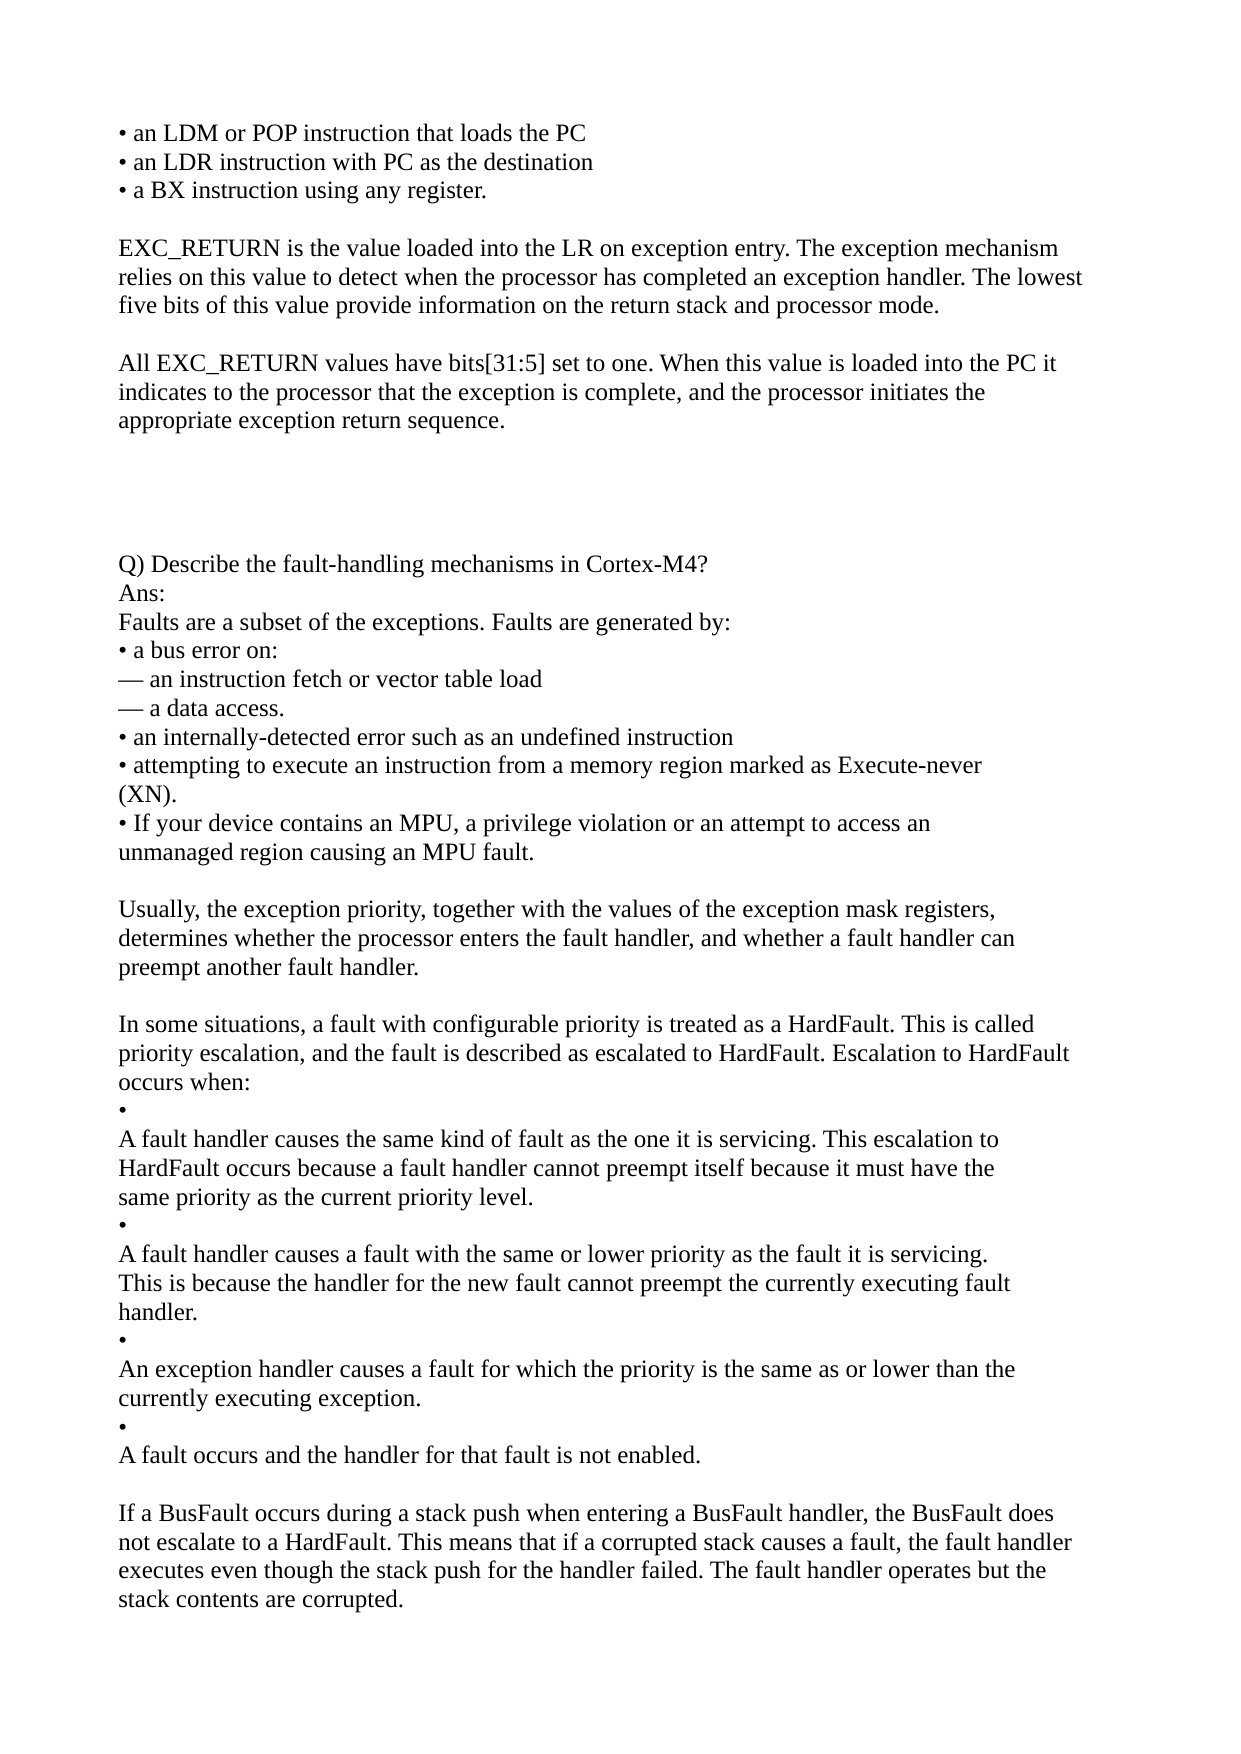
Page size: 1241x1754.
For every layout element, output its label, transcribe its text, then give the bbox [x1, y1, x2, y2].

text same priority as the current priority level. [118, 1182, 1122, 1211]
text A fault handler causes the same kind of fault as the one it is servicing. This escalation to [118, 1124, 1122, 1153]
text Ans: [118, 578, 1122, 607]
text — an instruction fetch or vector table load [118, 664, 1122, 693]
text executes even though the stack push for the handler failed. The fault handler operates but the [118, 1556, 1122, 1584]
text • an LDR instruction with PC as the destination [118, 147, 1122, 176]
text handler. [118, 1297, 1122, 1326]
text An exception handler causes a fault for which the priority is the same as or lower than the [118, 1354, 1122, 1383]
text (XN). [118, 779, 1122, 808]
text • a bus error on: [118, 636, 1122, 664]
text A fault occurs and the handler for that fault is not enabled. [118, 1441, 1122, 1469]
text Q) Describe the fault-handling mechanisms in Cortex-M4? [118, 549, 1122, 578]
text priority escalation, and the fault is described as escalated to HardFault. Escalation to HardFault [118, 1038, 1122, 1067]
text All EXC_RETURN values have bits[31:5] set to one. When this value is loaded into the PC it [118, 348, 1122, 377]
text • attempting to execute an instruction from a memory region marked as Execute-never [118, 751, 1122, 779]
text • [118, 1412, 1122, 1441]
text occurs when: [118, 1067, 1122, 1096]
text This is because the handler for the new fault cannot preempt the currently executing fault [118, 1268, 1122, 1297]
text indicates to the processor that the exception is complete, and the processor initiates the [118, 377, 1122, 406]
text relies on this value to detect when the processor has completed an exception handler. The lowest [118, 262, 1122, 291]
text Faults are a subset of the exceptions. Faults are generated by: [118, 607, 1122, 636]
text • [118, 1211, 1122, 1239]
text • an internally-detected error such as an undefined instruction [118, 722, 1122, 751]
text • [118, 1326, 1122, 1354]
text five bits of this value provide information on the return stack and processor mode. [118, 291, 1122, 319]
text — a data access. [118, 693, 1122, 722]
text If a BusFault occurs during a stack push when entering a BusFault handler, the BusFault does [118, 1498, 1122, 1527]
text • [118, 1096, 1122, 1124]
text • a BX instruction using any register. [118, 176, 1122, 204]
text EXC_RETURN is the value loaded into the LR on exception entry. The exception mechanism [118, 233, 1122, 262]
text A fault handler causes a fault with the same or lower priority as the fault it is servicing. [118, 1239, 1122, 1268]
text determines whether the processor enters the fault handler, and whether a fault handler can [118, 923, 1122, 952]
text In some situations, a fault with configurable priority is treated as a HardFault. This is called [118, 1009, 1122, 1038]
text stack contents are corrupted. [118, 1584, 1122, 1613]
text currently executing exception. [118, 1383, 1122, 1412]
text appropriate exception return sequence. [118, 406, 1122, 434]
text not escalate to a HardFault. This means that if a corrupted stack causes a fault, the fault handler [118, 1527, 1122, 1556]
text • an LDM or POP instruction that loads the PC [118, 118, 1122, 147]
text unmanaged region causing an MPU fault. [118, 837, 1122, 866]
text Usually, the exception priority, together with the values of the exception mask registers, [118, 894, 1122, 923]
text HardFault occurs because a fault handler cannot preempt itself because it must have the [118, 1153, 1122, 1182]
text • If your device contains an MPU, a privilege violation or an attempt to access an [118, 808, 1122, 837]
text preempt another fault handler. [118, 952, 1122, 981]
